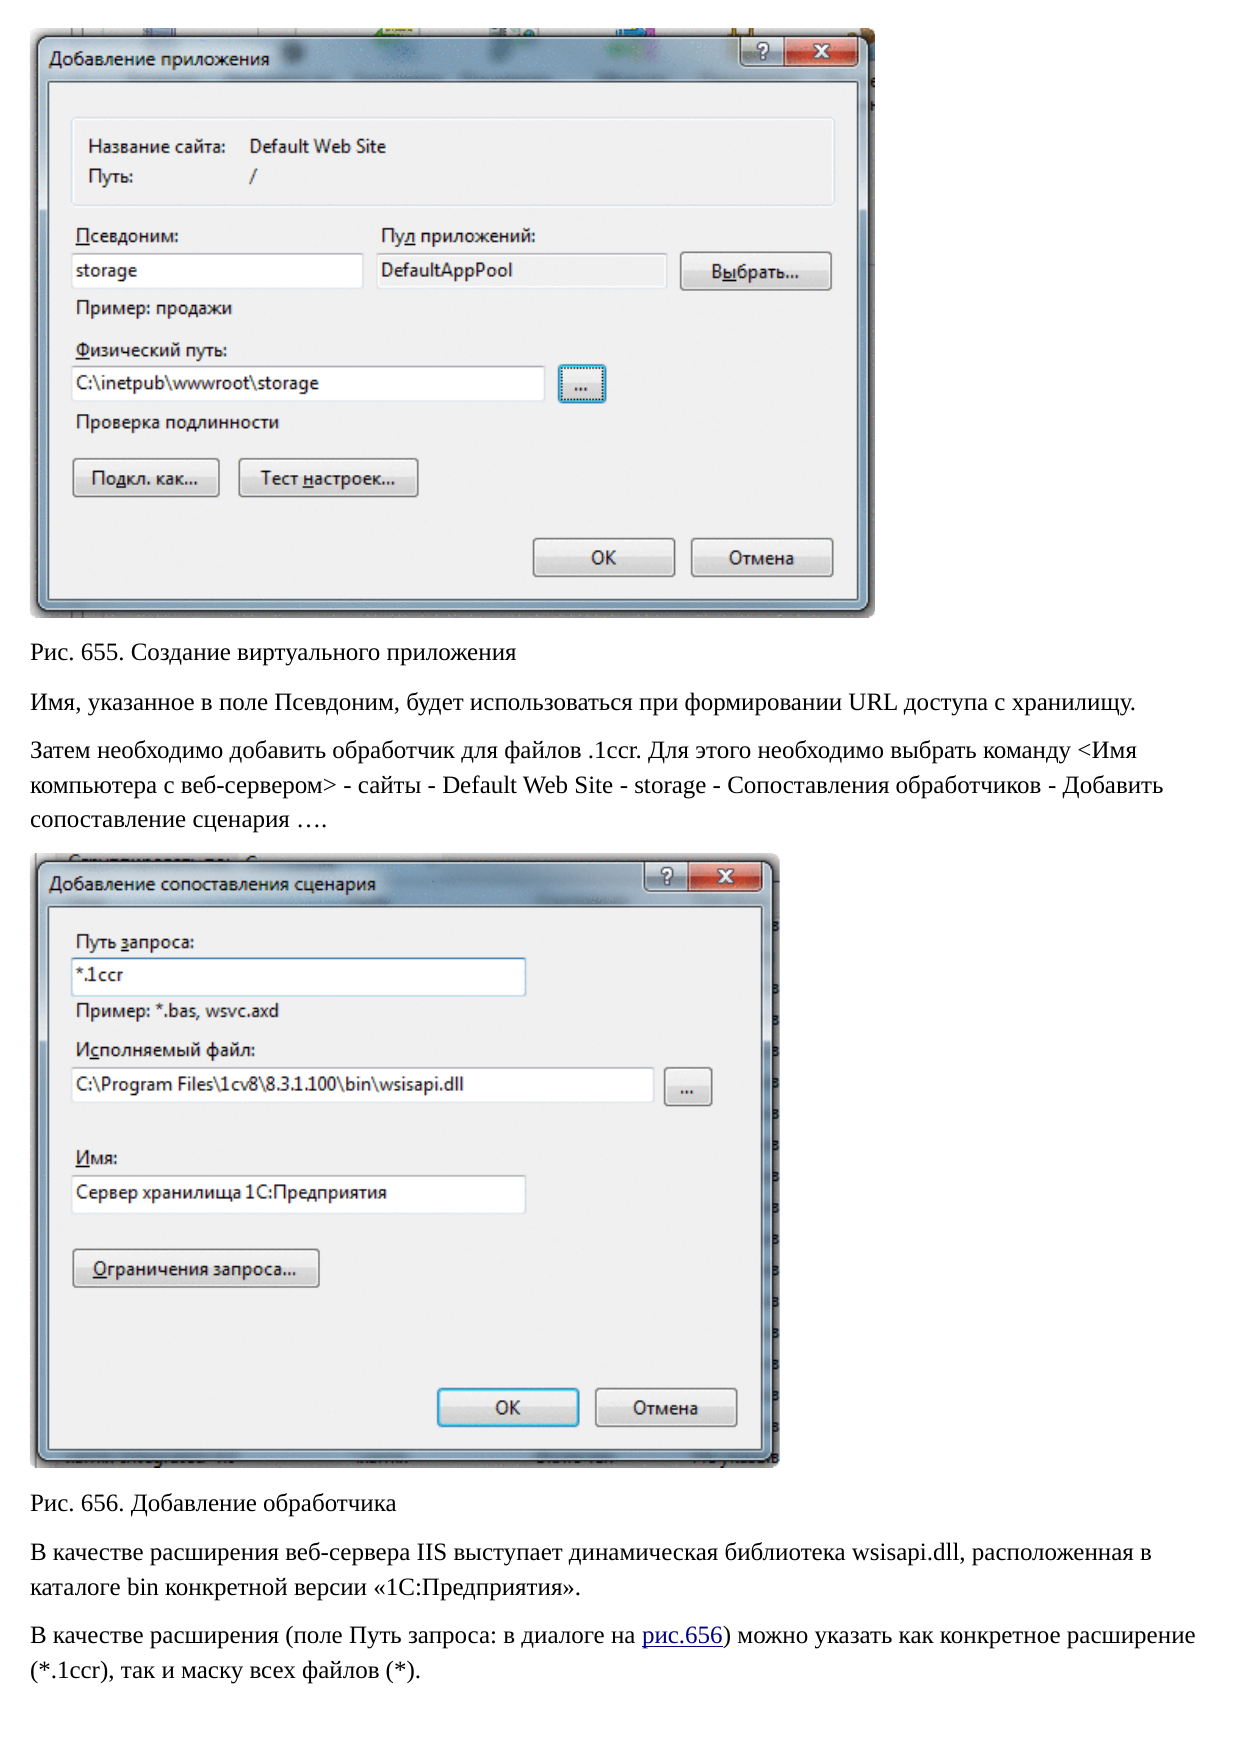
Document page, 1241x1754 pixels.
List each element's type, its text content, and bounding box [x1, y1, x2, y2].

picture [29, 28, 875, 618]
text Рис. 656. Добавление обработчика [30, 1488, 1211, 1517]
picture [29, 853, 780, 1468]
text Затем необходимо добавить обработчик для файлов .1ccr. Для этого необходимо выбрать команду <Имя компьютера с веб-сервером> ‑ сайты ‑ Default Web Site ‑ storage ‑ Сопоставления обработчиков ‑ Добавить сопоставление сценария …. [30, 736, 1211, 833]
text Рис. 655. Создание виртуального приложения [30, 637, 1211, 666]
text Имя, указанное в поле Псевдоним, будет использоваться при формировании URL доступа с хранилищу. [30, 687, 1211, 715]
text В качестве расширения веб-сервера IIS выступает динамическая библиотека wsisapi.dll, расположенная в каталоге bin конкретной версии «1С:Предприятия». [30, 1537, 1211, 1600]
text В качестве расширения (поле Путь запроса: в диалоге на рис.656) можно указать как конкретное расширение (*.1ccr), так и маску всех файлов (*). [30, 1621, 1211, 1684]
